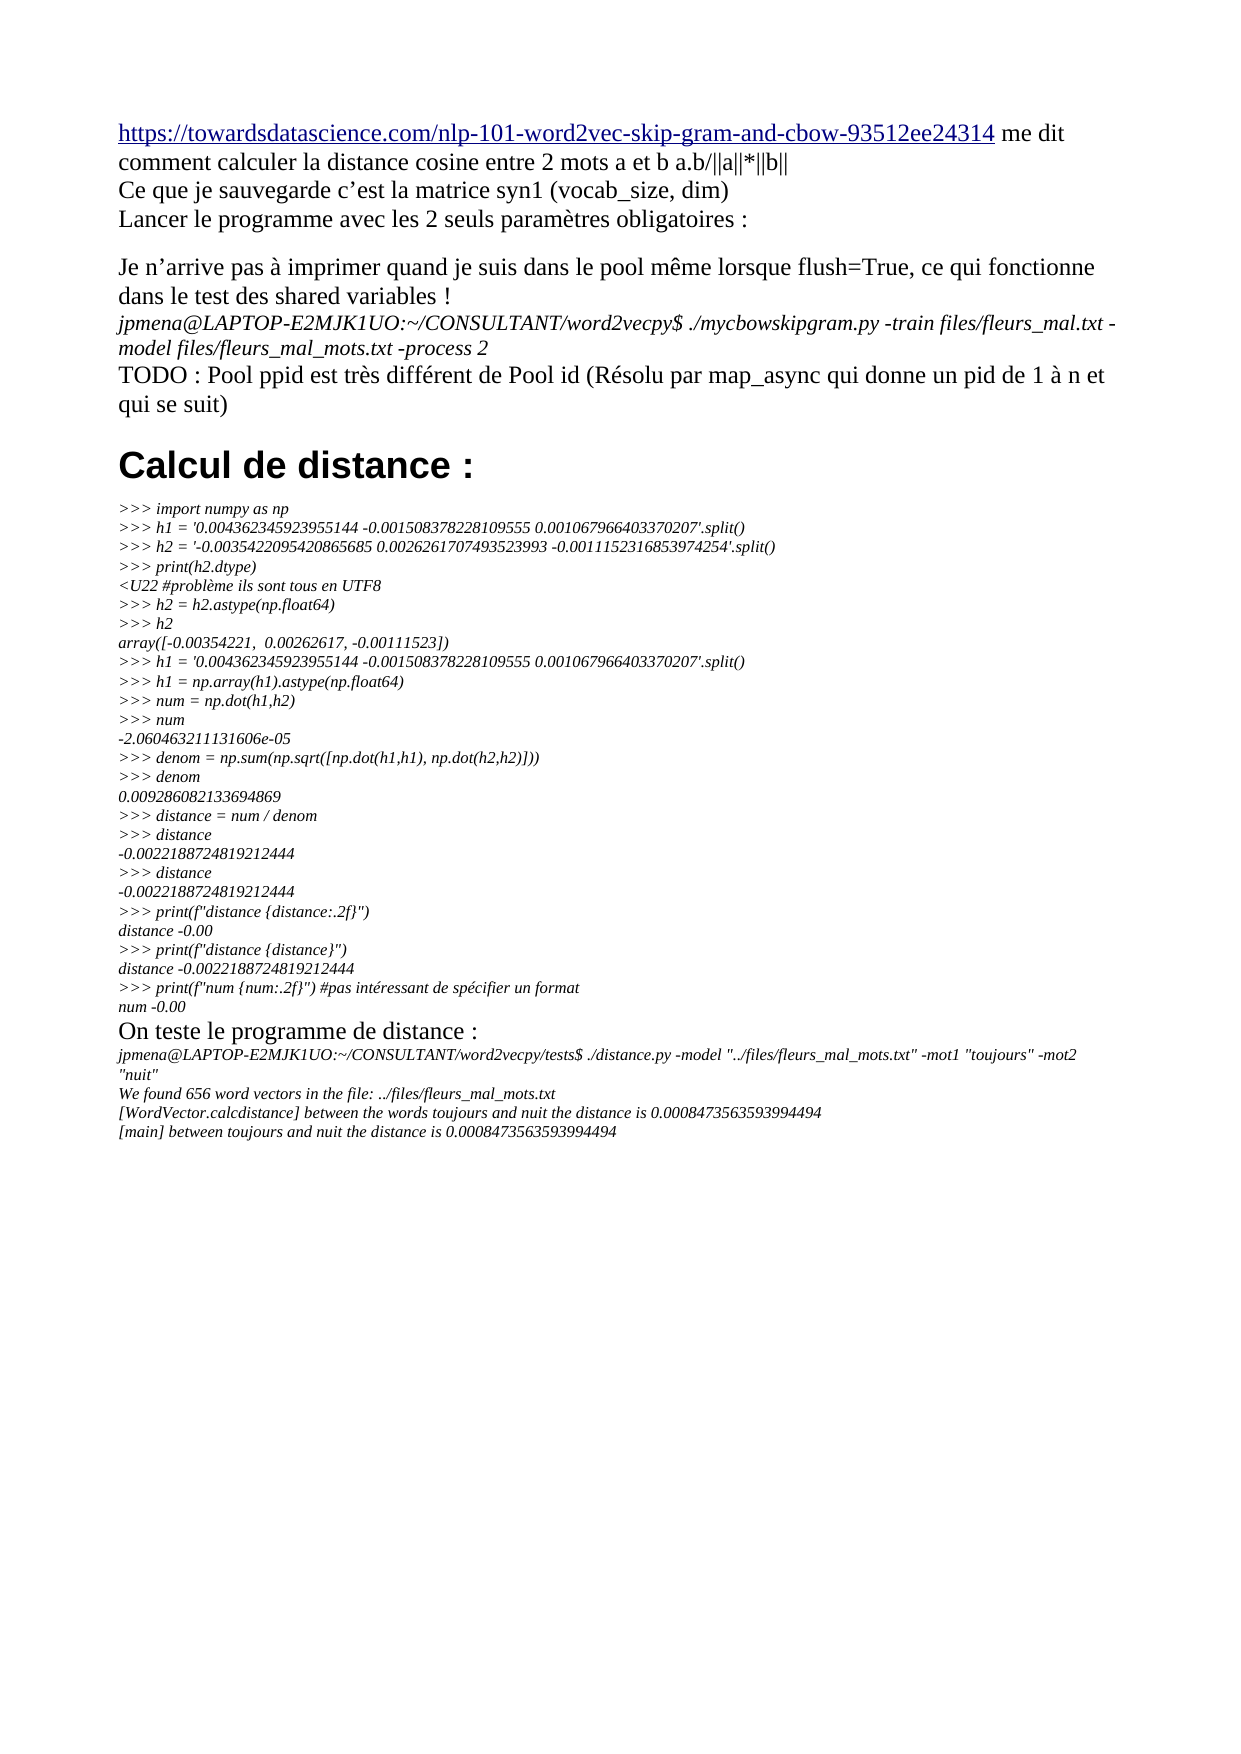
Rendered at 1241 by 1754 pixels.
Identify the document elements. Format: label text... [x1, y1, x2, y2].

text >>> h1 = np.array(h1).astype(np.float64) [118, 671, 1122, 691]
text num -0.00 [118, 997, 1122, 1016]
text We found 656 word vectors in the file: ../files/fleurs_mal_mots.txt [118, 1083, 1122, 1103]
text >>> print(f"distance {distance}") [118, 940, 1122, 959]
text distance -0.00 [118, 921, 1122, 940]
text [WordVector.calcdistance] between the words toujours and nuit the distance is 0.0008473563593994494 [118, 1103, 1122, 1122]
text >>> num [118, 710, 1122, 729]
text >>> import numpy as np [118, 499, 1122, 518]
text Lancer le programme avec les 2 seuls paramètres obligatoires : [118, 204, 1122, 233]
text <U22 #problème ils sont tous en UTF8 [118, 576, 1122, 595]
text >>> denom [118, 767, 1122, 786]
text >>> h2 = '-0.0035422095420865685 0.0026261707493523993 -0.0011152316853974254'.split() [118, 537, 1122, 556]
text [main] between toujours and nuit the distance is 0.0008473563593994494 [118, 1122, 1122, 1141]
text >>> distance = num / denom [118, 806, 1122, 825]
text -0.0022188724819212444 [118, 844, 1122, 863]
text Je n’arrive pas à imprimer quand je suis dans le pool même lorsque flush=True, ce qui fonctionne dans le test des shared variables ! [118, 252, 1122, 310]
text -2.060463211131606e-05 [118, 729, 1122, 748]
text >>> print(f"distance {distance:.2f}") [118, 901, 1122, 921]
text jpmena@LAPTOP-E2MJK1UO:~/CONSULTANT/word2vecpy/tests$ ./distance.py -model "../files/fleurs_mal_mots.txt" -mot1 "toujours" -mot2 "nuit" [118, 1045, 1122, 1083]
text >>> print(f"num {num:.2f}") #pas intéressant de spécifier un format [118, 978, 1122, 997]
text Ce que je sauvegarde c’est la matrice syn1 (vocab_size, dim) [118, 176, 1122, 204]
text -0.0022188724819212444 [118, 882, 1122, 901]
text TODO : Pool ppid est très différent de Pool id (Résolu par map_async qui donne un pid de 1 à n et qui se suit) [118, 360, 1122, 418]
text >>> h2 [118, 614, 1122, 633]
text >>> denom = np.sum(np.sqrt([np.dot(h1,h1), np.dot(h2,h2)])) [118, 748, 1122, 767]
subtitle Calcul de distance : [118, 443, 1122, 486]
text >>> h1 = '0.004362345923955144 -0.001508378228109555 0.001067966403370207'.split() [118, 652, 1122, 671]
text >>> print(h2.dtype) [118, 556, 1122, 576]
text 0.009286082133694869 [118, 786, 1122, 806]
text >>> num = np.dot(h1,h2) [118, 691, 1122, 710]
text >>> h2 = h2.astype(np.float64) [118, 595, 1122, 614]
text distance -0.0022188724819212444 [118, 959, 1122, 978]
text jpmena@LAPTOP-E2MJK1UO:~/CONSULTANT/word2vecpy$ ./mycbowskipgram.py -train files/fleurs_mal.txt -model files/fleurs_mal_mots.txt -process 2 [118, 310, 1122, 360]
text array([-0.00354221, 0.00262617, -0.00111523]) [118, 633, 1122, 652]
text >>> h1 = '0.004362345923955144 -0.001508378228109555 0.001067966403370207'.split() [118, 518, 1122, 537]
text >>> distance [118, 863, 1122, 882]
text On teste le programme de distance : [118, 1016, 1122, 1045]
text >>> distance [118, 825, 1122, 844]
text https://towardsdatascience.com/nlp-101-word2vec-skip-gram-and-cbow-93512ee24314 me dit comment calculer la distance cosine entre 2 mots a et b a.b/||a||*||b|| [118, 118, 1122, 176]
